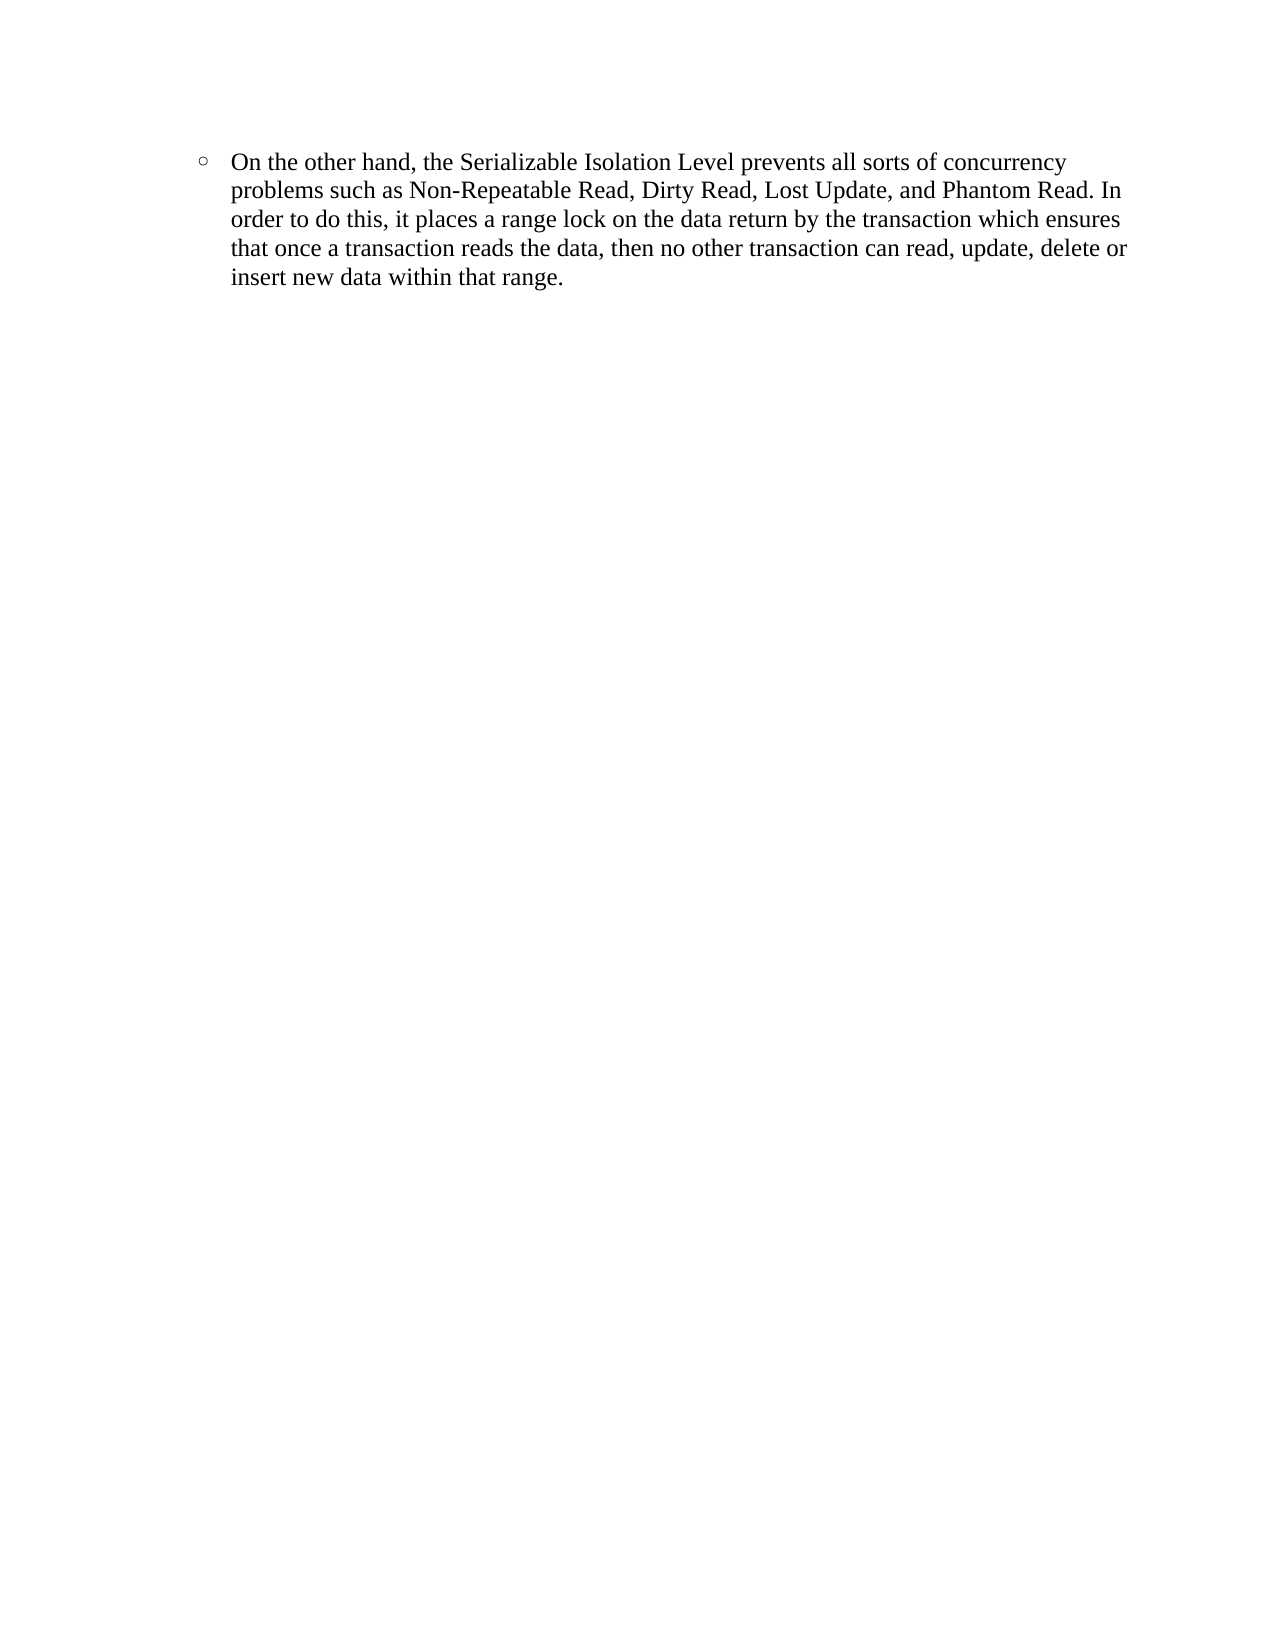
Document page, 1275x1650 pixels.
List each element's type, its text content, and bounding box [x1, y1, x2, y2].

list On the other hand, the Serializable Isolation Level prevents all sorts of concurrency problems such as Non-Repeatable Read, Dirty Read, Lost Update, and Phantom Read. In order to do this, it places a range lock on the data return by the transaction which ensures that once a transaction reads the data, then no other transaction can read, update, delete or insert new data within that range. [193, 147, 1157, 291]
